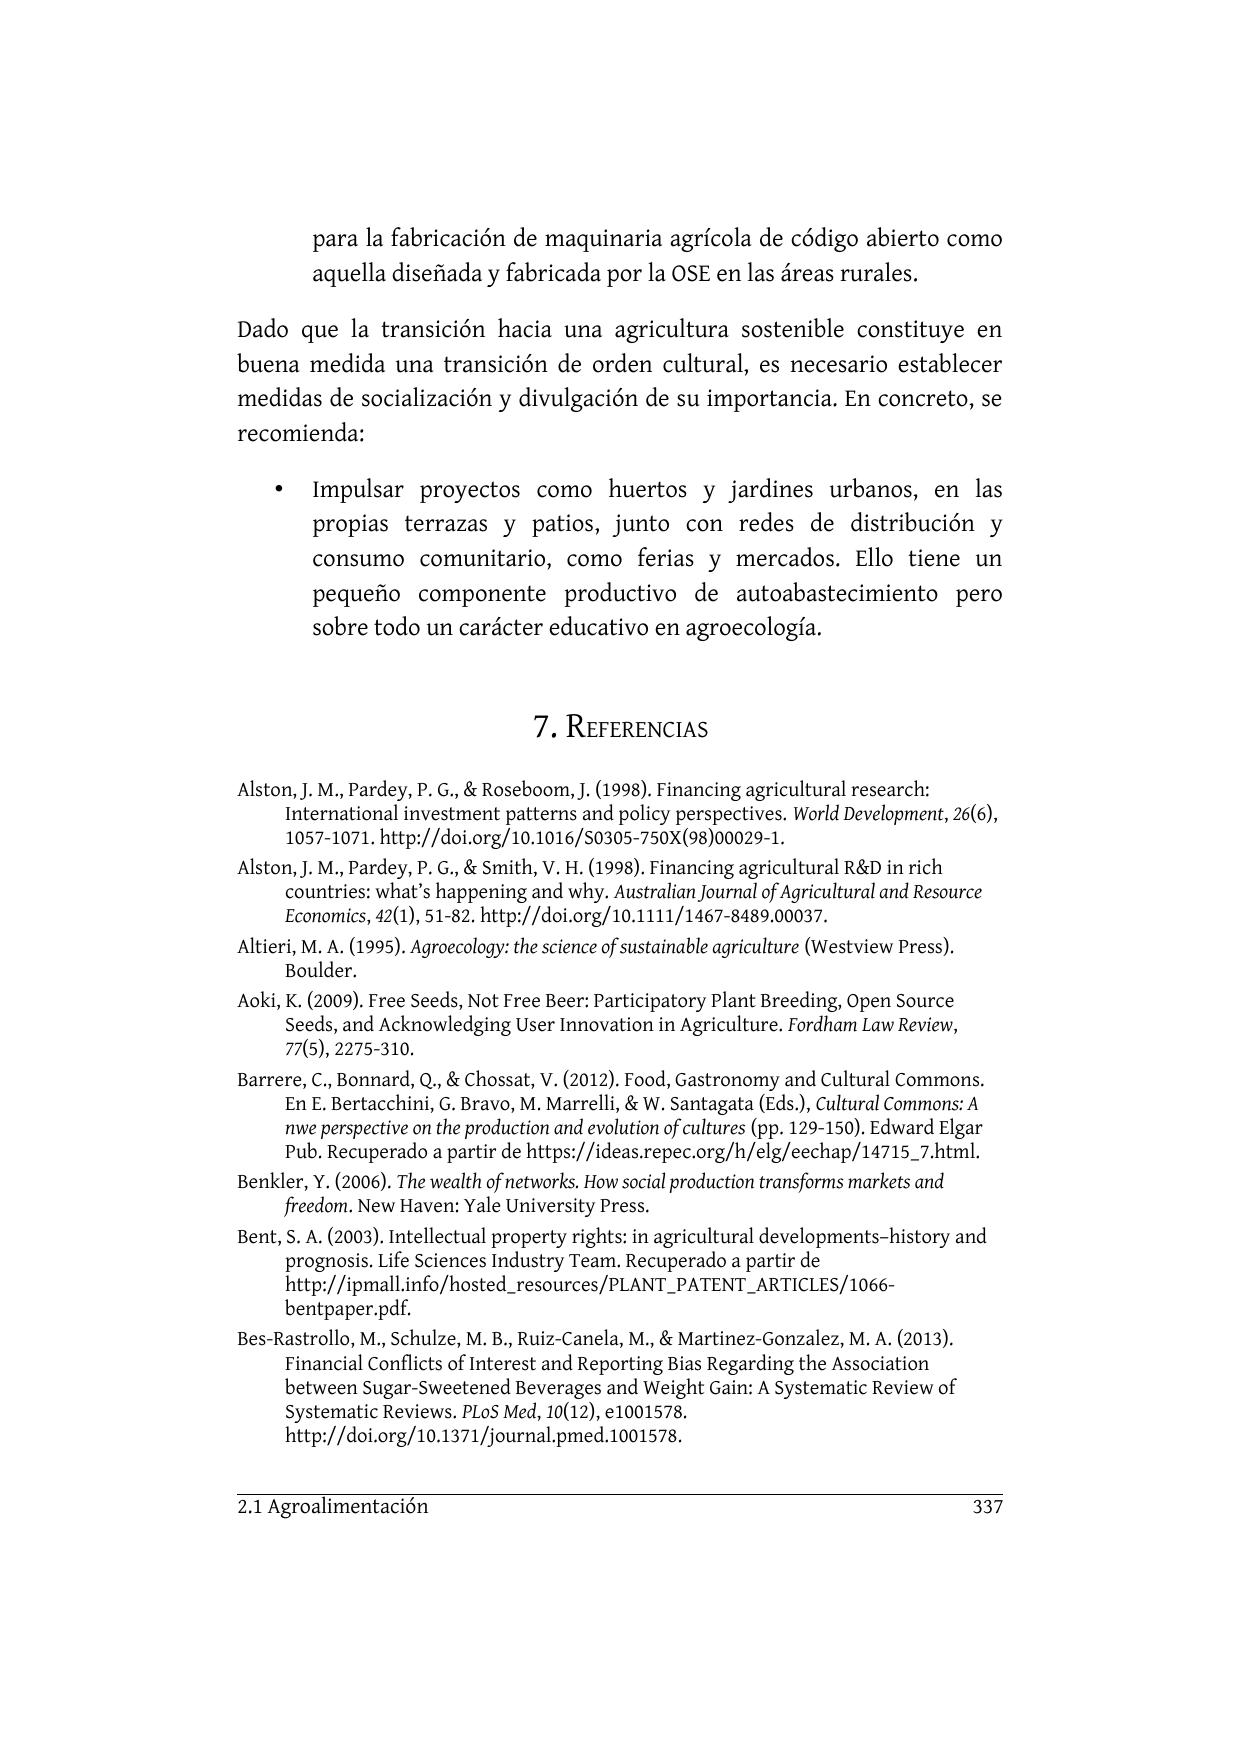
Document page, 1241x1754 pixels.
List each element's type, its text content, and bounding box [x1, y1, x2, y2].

text Aoki, K. (2009). Free Seeds, Not Free Beer: Participatory Plant Breeding, Open Source Seeds, and Acknowledging User Innovation in Agriculture. Fordham Law Review, 77(5), 2275-310. [237, 989, 1003, 1062]
text Bent, S. A. (2003). Intellectual property rights: in agricultural developments–history and prognosis. Life Sciences Industry Team. Recuperado a partir de http://ipmall.info/hosted_resources/PLANT_PATENT_ARTICLES/1066-bentpaper.pdf. [237, 1225, 1003, 1322]
text Dado que la transición hacia una agricultura sostenible constituye en buena medida una transición de orden cultural, es necesario establecer medidas de socialización y divulgación de su importancia. En concreto, se recomienda: [237, 315, 1003, 448]
list Impulsar proyectos como huertos y jardines urbanos, en las propias terrazas y patios, junto con redes de distribución y consumo comunitario, como ferias y mercados. Ello tiene un pequeño componente productivo de autoabastecimiento pero sobre todo un carácter educativo en agroecología. [274, 475, 1003, 643]
text Benkler, Y. (2006). The wealth of networks. How social production transforms markets and freedom. New Haven: Yale University Press. [237, 1171, 1003, 1219]
text Alston, J. M., Pardey, P. G., & Roseboom, J. (1998). Financing agricultural research: International investment patterns and policy perspectives. World Development, 26(6), 1057-1071. http://doi.org/10.1016/S0305-750X(98)00029-1. [237, 778, 1003, 850]
text Barrere, C., Bonnard, Q., & Chossat, V. (2012). Food, Gastronomy and Cultural Commons. En E. Bertacchini, G. Bravo, M. Marrelli, & W. Santagata (Eds.), Cultural Commons: A nwe perspective on the production and evolution of cultures (pp. 129-150). Edward Elgar Pub. Recuperado a partir de https://ideas.repec.org/h/elg/eechap/14715_7.html. [237, 1068, 1003, 1164]
text Bes-Rastrollo, M., Schulze, M. B., Ruiz-Canela, M., & Martinez-Gonzalez, M. A. (2013). Financial Conflicts of Interest and Reporting Bias Regarding the Association between Sugar-Sweetened Beverages and Weight Gain: A Systematic Review of Systematic Reviews. PLoS Med, 10(12), e1001578. http://doi.org/10.1371/journal.pmed.1001578. [237, 1328, 1003, 1448]
list para la fabricación de maquinaria agrícola de código abierto como aquella diseñada y fabricada por la OSE en las áreas rurales. [274, 225, 1003, 289]
text Altieri, M. A. (1995). Agroecology: the science of sustainable agriculture (Westview Press). Boulder. [237, 935, 1003, 983]
subtitle Referencias [282, 706, 958, 748]
text Alston, J. M., Pardey, P. G., & Smith, V. H. (1998). Financing agricultural R&D in rich countries: what’s happening and why. Australian Journal of Agricultural and Resource Economics, 42(1), 51-82. http://doi.org/10.1111/1467-8489.00037. [237, 856, 1003, 929]
